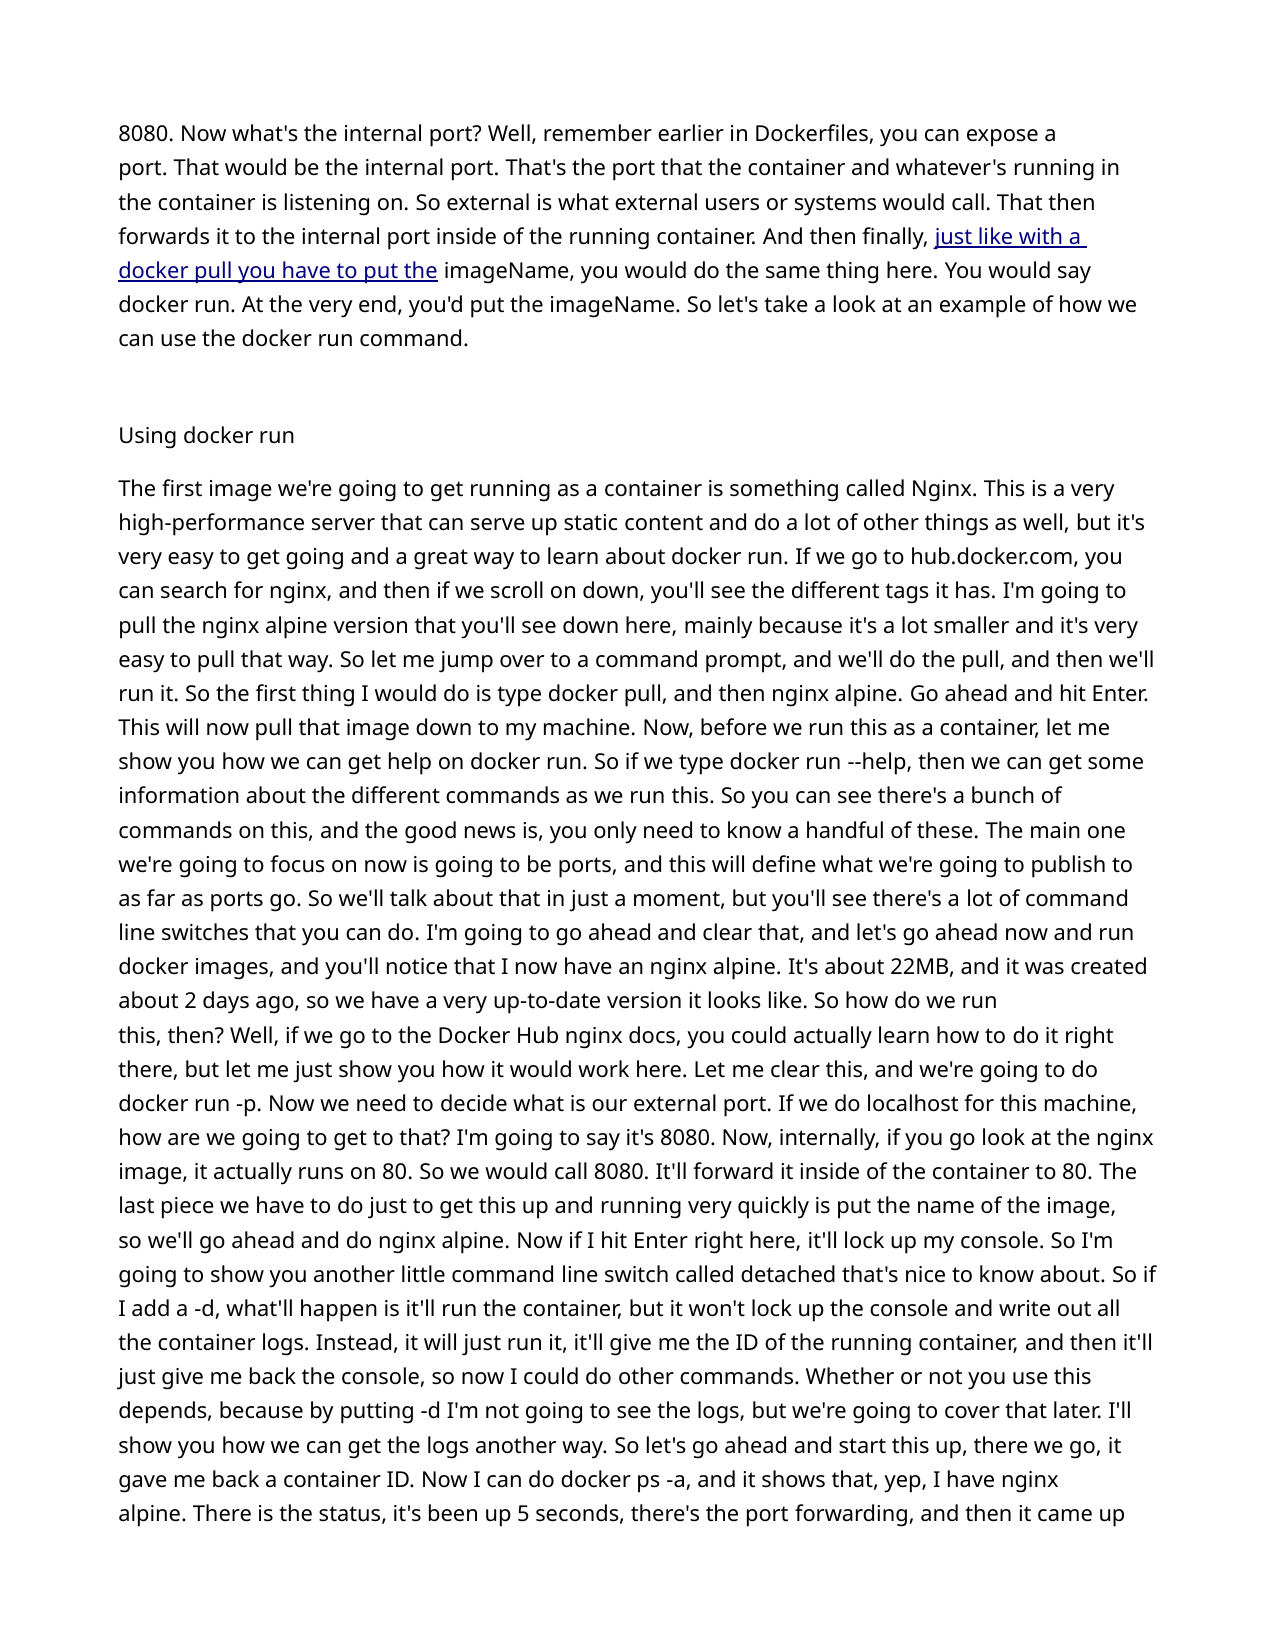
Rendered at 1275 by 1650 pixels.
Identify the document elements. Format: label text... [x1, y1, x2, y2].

subtitle Using docker run [118, 420, 1157, 449]
text 8080. Now what's the internal port? Well, remember earlier in Dockerfiles, you can expose a port. That would be the internal port. That's the port that the container and whatever's running in the container is listening on. So external is what external users or systems would call. That then forwards it to the internal port inside of the running container. And then finally, just like with a docker pull you have to put the imageName, you would do the same thing here. You would say docker run. At the very end, you'd put the imageName. So let's take a look at an example of how we can use the docker run command. [118, 118, 1157, 353]
text The first image we're going to get running as a container is something called Nginx. This is a very high‑performance server that can serve up static content and do a lot of other things as well, but it's very easy to get going and a great way to learn about docker run. If we go to hub.docker.com, you can search for nginx, and then if we scroll on down, you'll see the different tags it has. I'm going to pull the nginx alpine version that you'll see down here, mainly because it's a lot smaller and it's very easy to pull that way. So let me jump over to a command prompt, and we'll do the pull, and then we'll run it. So the first thing I would do is type docker pull, and then nginx alpine. Go ahead and hit Enter. This will now pull that image down to my machine. Now, before we run this as a container, let me show you how we can get help on docker run. So if we type docker run ‑‑help, then we can get some information about the different commands as we run this. So you can see there's a bunch of commands on this, and the good news is, you only need to know a handful of these. The main one we're going to focus on now is going to be ports, and this will define what we're going to publish to as far as ports go. So we'll talk about that in just a moment, but you'll see there's a lot of command line switches that you can do. I'm going to go ahead and clear that, and let's go ahead now and run docker images, and you'll notice that I now have an nginx alpine. It's about 22MB, and it was created about 2 days ago, so we have a very up‑to‑date version it looks like. So how do we run this, then? Well, if we go to the Docker Hub nginx docs, you could actually learn how to do it right there, but let me just show you how it would work here. Let me clear this, and we're going to do docker run ‑p. Now we need to decide what is our external port. If we do localhost for this machine, how are we going to get to that? I'm going to say it's 8080. Now, internally, if you go look at the nginx image, it actually runs on 80. So we would call 8080. It'll forward it inside of the container to 80. The last piece we have to do just to get this up and running very quickly is put the name of the image, so we'll go ahead and do nginx alpine. Now if I hit Enter right here, it'll lock up my console. So I'm going to show you another little command line switch called detached that's nice to know about. So if I add a ‑d, what'll happen is it'll run the container, but it won't lock up the console and write out all the container logs. Instead, it will just run it, it'll give me the ID of the running container, and then it'll just give me back the console, so now I could do other commands. Whether or not you use this depends, because by putting ‑d I'm not going to see the logs, but we're going to cover that later. I'll show you how we can get the logs another way. So let's go ahead and start this up, there we go, it gave me back a container ID. Now I can do docker ps ‑a, and it shows that, yep, I have nginx alpine. There is the status, it's been up 5 seconds, there's the port forwarding, and then it came up [118, 473, 1157, 1528]
